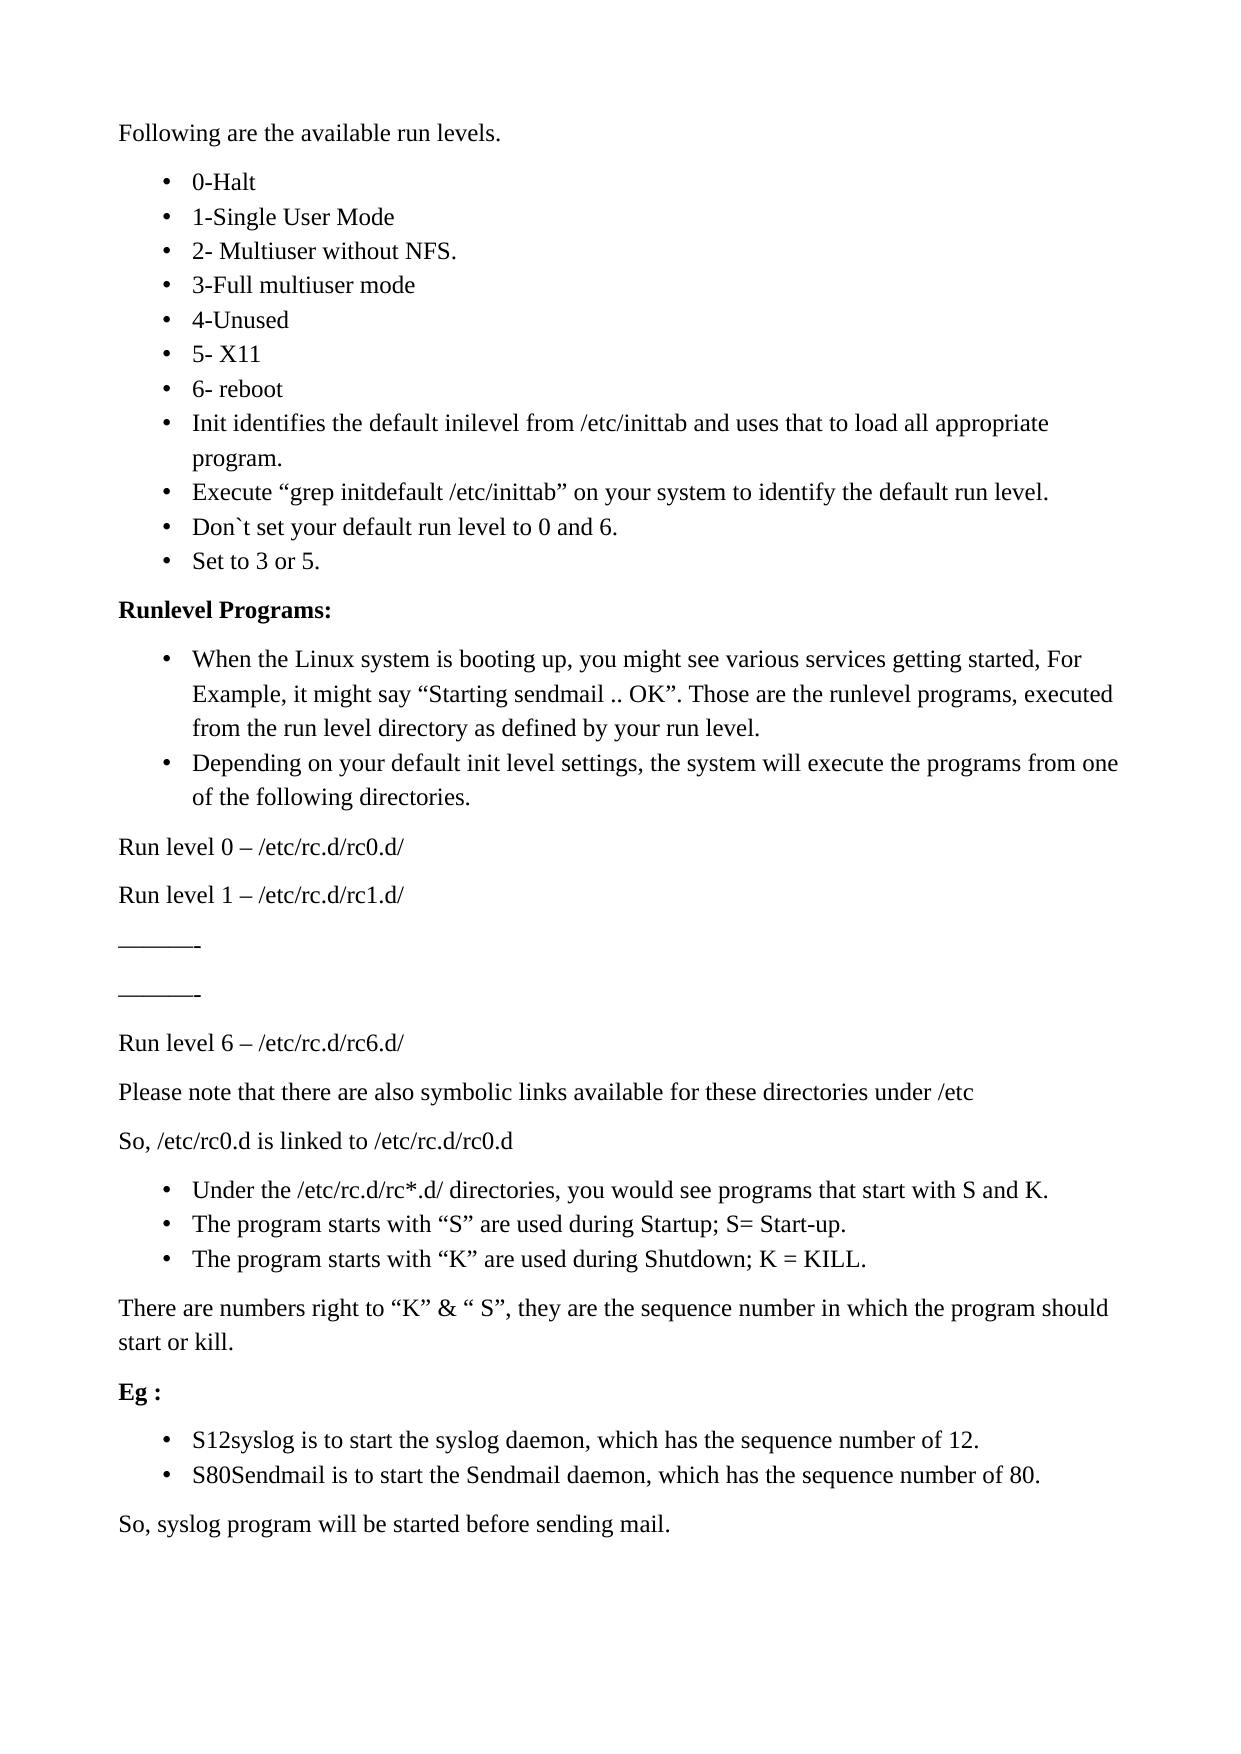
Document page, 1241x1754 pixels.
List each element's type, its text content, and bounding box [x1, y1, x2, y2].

text Run level 0 – /etc/rc.d/rc0.d/ [118, 832, 1122, 860]
list 0-Halt [162, 167, 1122, 196]
list The program starts with “K” are used during Shutdown; K = KILL. [162, 1244, 1122, 1273]
list Under the /etc/rc.d/rc*.d/ directories, you would see programs that start with S and K. [162, 1175, 1122, 1204]
list 4-Unused [162, 305, 1122, 334]
list The program starts with “S” are used during Startup; S= Start-up. [162, 1209, 1122, 1238]
list S12syslog is to start the syslog daemon, which has the sequence number of 12. [162, 1426, 1122, 1454]
list 5- X11 [162, 339, 1122, 368]
text Runlevel Programs: [118, 596, 1122, 624]
list 6- reboot [162, 374, 1122, 403]
list 3-Full multiuser mode [162, 271, 1122, 299]
list Depending on your default init level settings, the system will execute the programs from one of the following directories. [162, 748, 1122, 811]
text Please note that there are also symbolic links available for these directories under /etc [118, 1077, 1122, 1106]
text Following are the available run levels. [118, 118, 1122, 147]
list S80Sendmail is to start the Sendmail daemon, which has the sequence number of 80. [162, 1460, 1122, 1489]
text So, /etc/rc0.d is linked to /etc/rc.d/rc0.d [118, 1126, 1122, 1155]
text ———- [118, 930, 1122, 958]
list 1-Single User Mode [162, 202, 1122, 230]
list When the Linux system is booting up, you might see various services getting started, For Example, it might say “Starting sendmail .. OK”. Those are the runlevel programs, executed from the run level directory as defined by your run level. [162, 644, 1122, 742]
list 2- Multiuser without NFS. [162, 236, 1122, 265]
text There are numbers right to “K” & “ S”, they are the sequence number in which the program should start or kill. [118, 1293, 1122, 1356]
text ———- [118, 979, 1122, 1007]
text Run level 1 – /etc/rc.d/rc1.d/ [118, 881, 1122, 909]
text Run level 6 – /etc/rc.d/rc6.d/ [118, 1028, 1122, 1057]
list Don`t set your default run level to 0 and 6. [162, 512, 1122, 541]
list Init identifies the default inilevel from /etc/inittab and uses that to load all appropriate program. [162, 408, 1122, 472]
text So, syslog program will be started before sending mail. [118, 1509, 1122, 1538]
text Eg : [118, 1377, 1122, 1405]
list Set to 3 or 5. [162, 546, 1122, 575]
list Execute “grep initdefault /etc/inittab” on your system to identify the default run level. [162, 477, 1122, 506]
